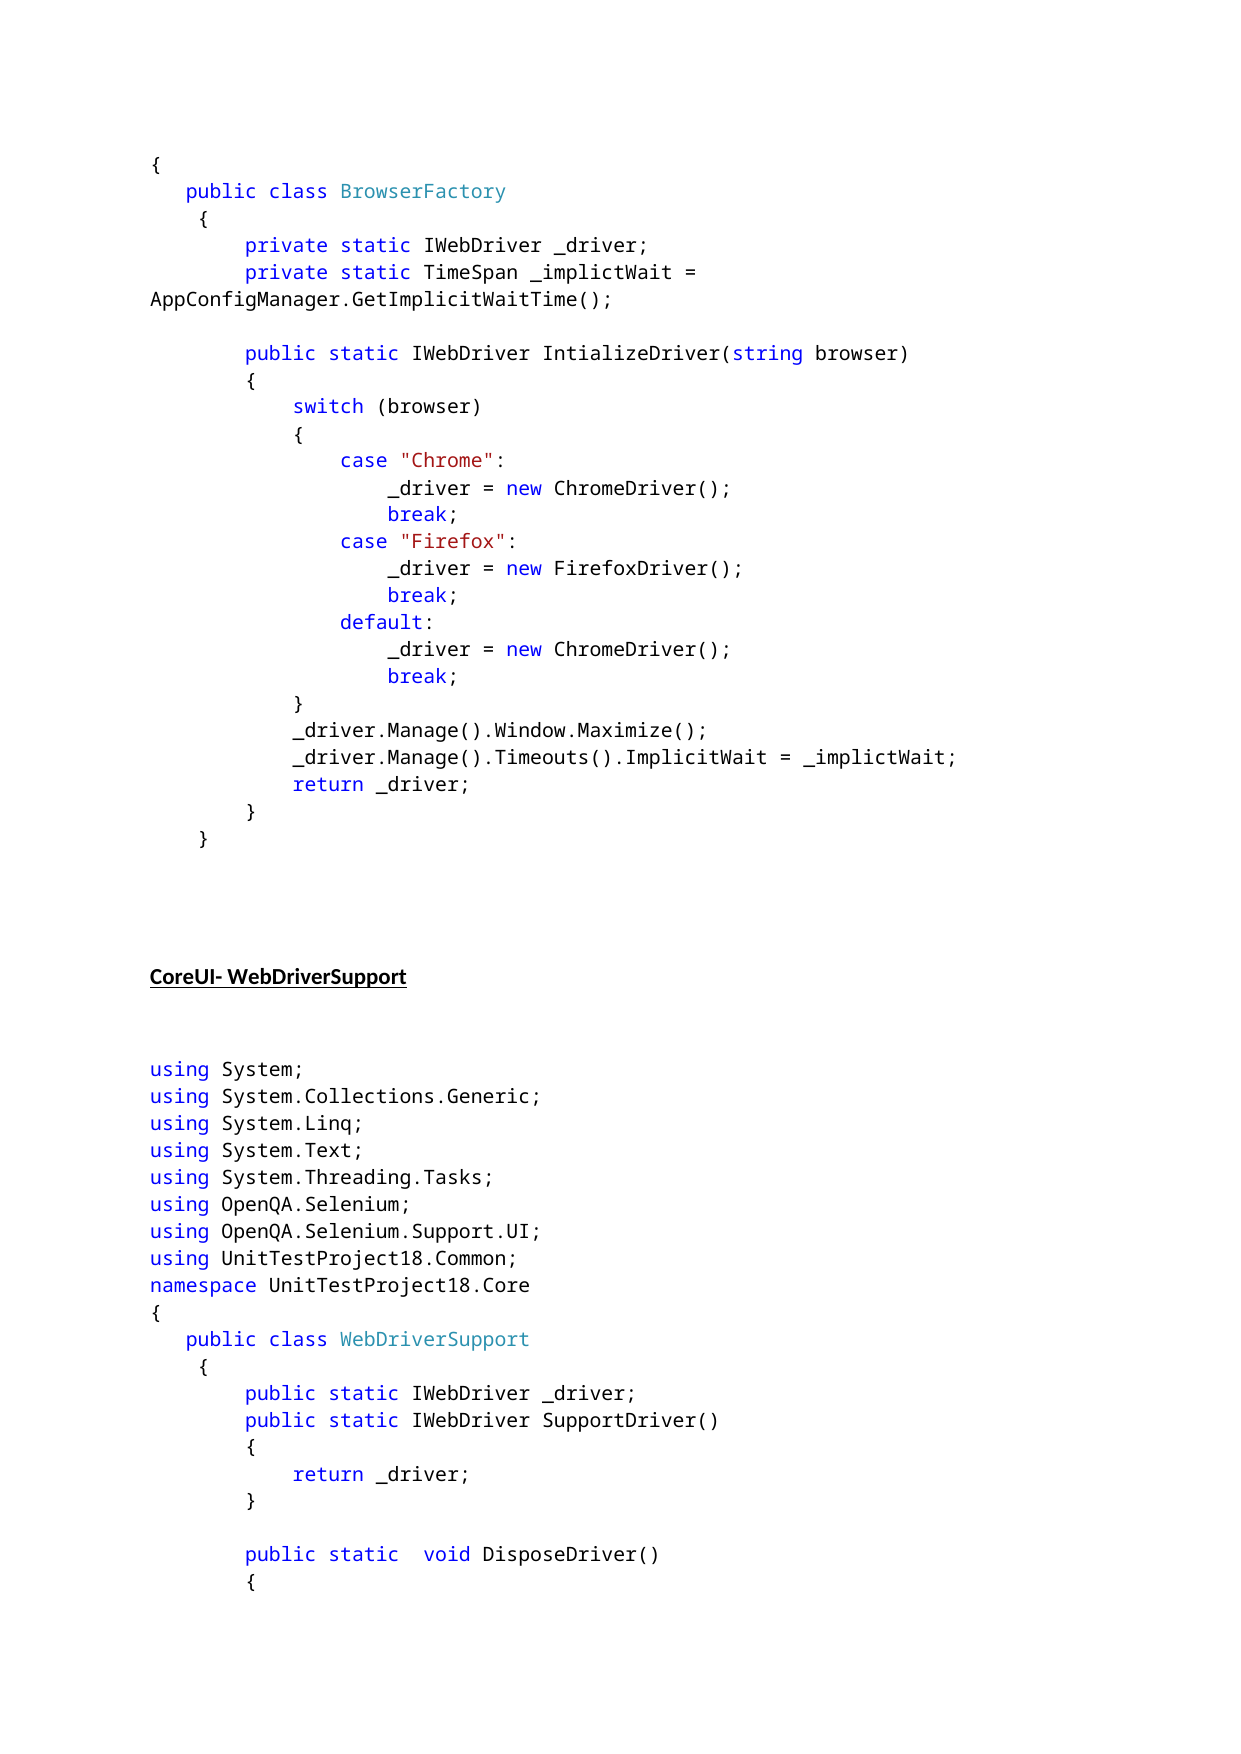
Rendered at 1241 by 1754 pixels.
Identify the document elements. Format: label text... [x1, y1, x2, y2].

text private static IWebDriver _driver; [150, 231, 1090, 258]
text { [150, 366, 1090, 393]
text } [150, 824, 1090, 851]
text break; [150, 582, 1090, 609]
text } [150, 1487, 1090, 1514]
text break; [150, 663, 1090, 689]
text switch (browser) [150, 393, 1090, 420]
text CoreUI- WebDriverSupport [150, 962, 1090, 990]
text { [150, 150, 1090, 177]
text { [150, 1433, 1090, 1460]
text using UnitTestProject18.Common; [150, 1244, 1090, 1271]
text case "Firefox": [150, 528, 1090, 555]
text _driver.Manage().Timeouts().ImplicitWait = _implictWait; [150, 743, 1090, 771]
text public static IWebDriver SupportDriver() [150, 1406, 1090, 1433]
text _driver.Manage().Window.Maximize(); [150, 717, 1090, 743]
text using System.Collections.Generic; [150, 1082, 1090, 1109]
text private static TimeSpan _implictWait = AppConfigManager.GetImplicitWaitTime(); [150, 258, 1090, 312]
text using System.Threading.Tasks; [150, 1163, 1090, 1190]
text public class BrowserFactory [150, 177, 1090, 204]
text using System; [150, 1055, 1090, 1082]
text return _driver; [150, 771, 1090, 797]
text { [150, 1352, 1090, 1379]
text break; [150, 501, 1090, 528]
text using OpenQA.Selenium; [150, 1190, 1090, 1217]
text return _driver; [150, 1460, 1090, 1487]
text { [150, 1568, 1090, 1595]
text public class WebDriverSupport [150, 1325, 1090, 1352]
text _driver = new ChromeDriver(); [150, 474, 1090, 501]
text } [150, 797, 1090, 824]
text { [150, 420, 1090, 447]
text { [150, 204, 1090, 231]
text namespace UnitTestProject18.Core [150, 1271, 1090, 1298]
text using System.Linq; [150, 1109, 1090, 1136]
text using OpenQA.Selenium.Support.UI; [150, 1217, 1090, 1244]
text using System.Text; [150, 1136, 1090, 1163]
text public static void DisposeDriver() [150, 1541, 1090, 1568]
text case "Chrome": [150, 447, 1090, 474]
text { [150, 1298, 1090, 1325]
text _driver = new FirefoxDriver(); [150, 555, 1090, 582]
text public static IWebDriver _driver; [150, 1379, 1090, 1406]
text _driver = new ChromeDriver(); [150, 636, 1090, 663]
text } [150, 689, 1090, 717]
text public static IWebDriver IntializeDriver(string browser) [150, 339, 1090, 366]
text default: [150, 609, 1090, 636]
